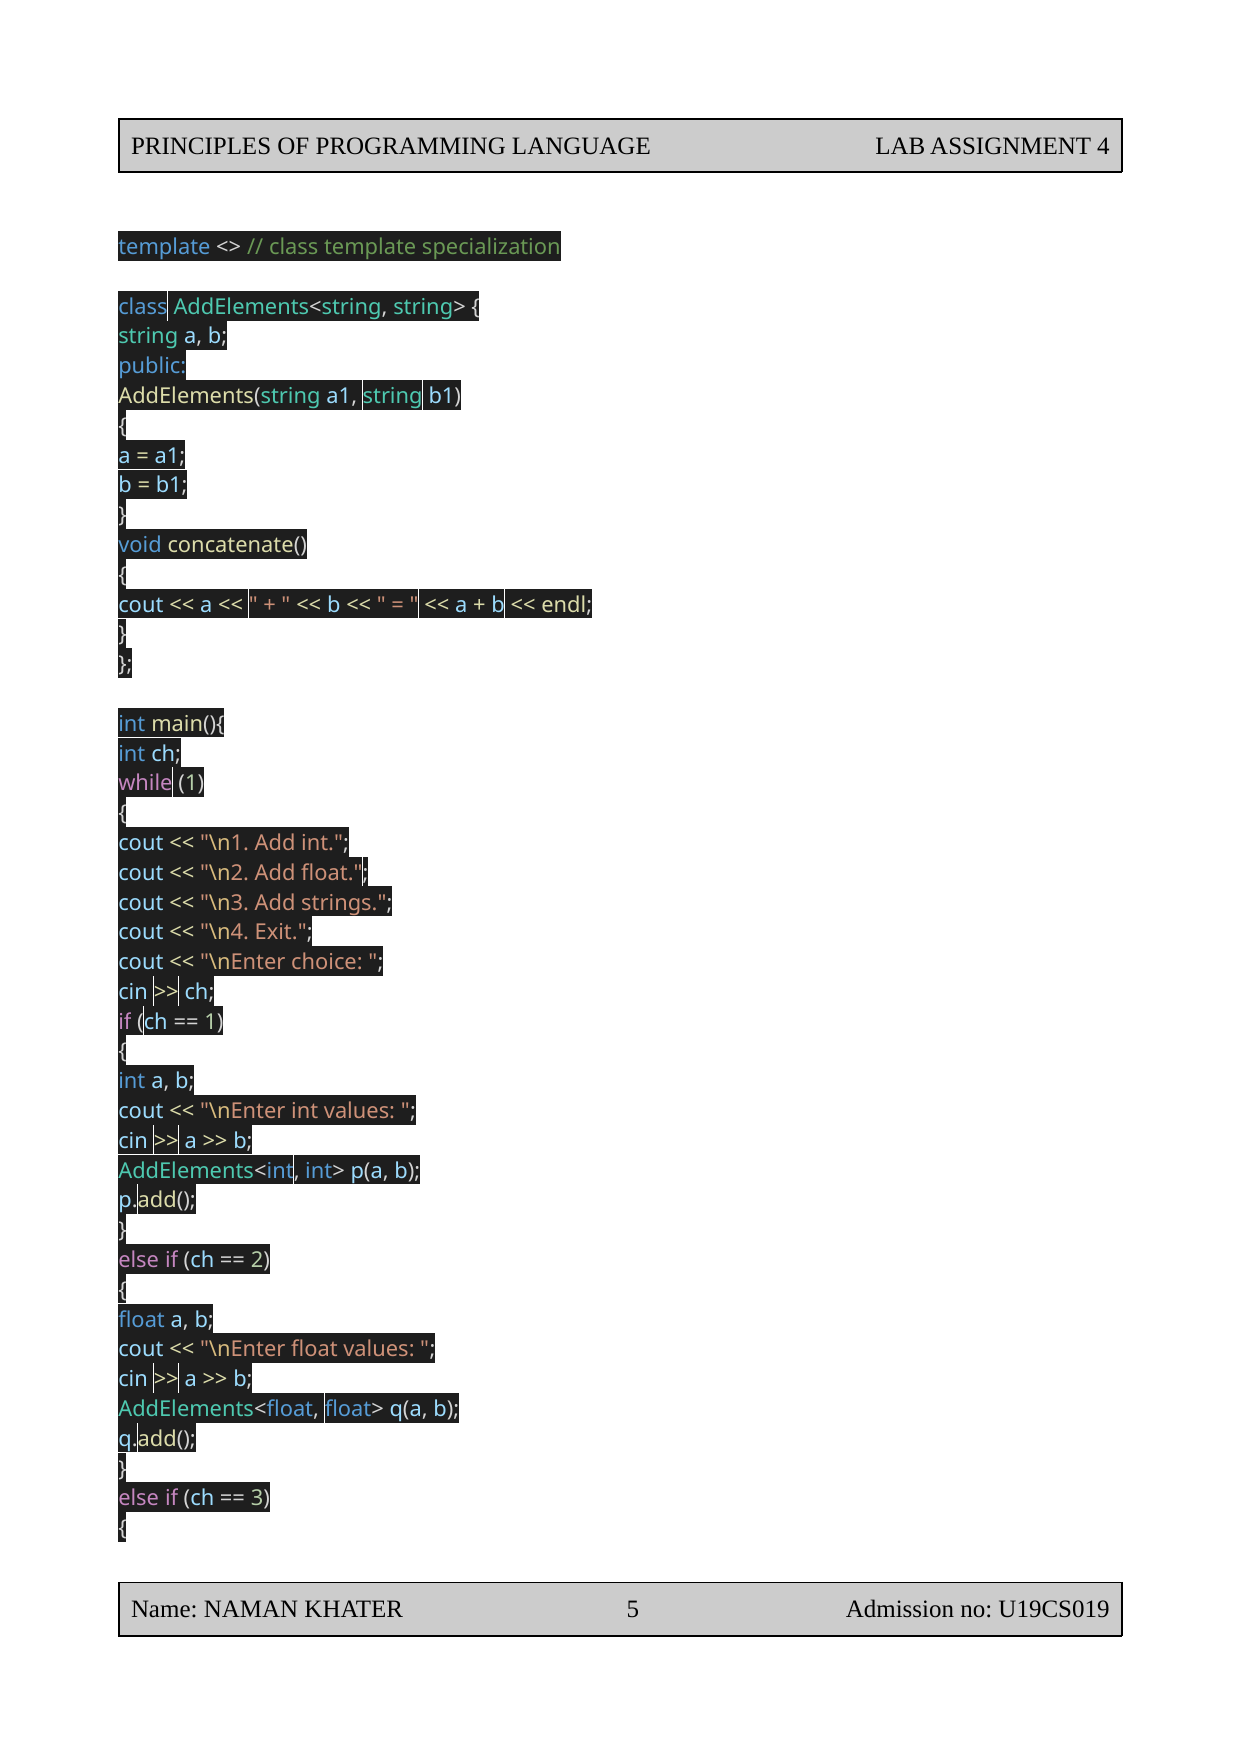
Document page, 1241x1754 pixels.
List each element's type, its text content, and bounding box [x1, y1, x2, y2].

text template <> // class template specialization [118, 231, 1122, 261]
text { [118, 1035, 1122, 1065]
text q.add(); [118, 1423, 1122, 1452]
text string a, b; [118, 321, 1122, 350]
text cin >> a >> b; [118, 1125, 1122, 1154]
text } [118, 499, 1122, 529]
text b = b1; [118, 469, 1122, 499]
text void concatenate() [118, 529, 1122, 559]
text } [118, 618, 1122, 648]
text { [118, 559, 1122, 589]
text cout << "\nEnter float values: "; [118, 1333, 1122, 1363]
text else if (ch == 3) [118, 1482, 1122, 1512]
text while (1) [118, 767, 1122, 797]
text cout << "\n2. Add float."; [118, 857, 1122, 886]
text int a, b; [118, 1065, 1122, 1095]
text cout << "\n3. Add strings."; [118, 886, 1122, 916]
text float a, b; [118, 1303, 1122, 1333]
text { [118, 1512, 1122, 1542]
text AddElements(string a1, string b1) [118, 380, 1122, 410]
text AddElements<int, int> p(a, b); [118, 1154, 1122, 1184]
text AddElements<float, float> q(a, b); [118, 1393, 1122, 1423]
text { [118, 410, 1122, 440]
text { [118, 1274, 1122, 1303]
text a = a1; [118, 440, 1122, 469]
text } [118, 1214, 1122, 1244]
text if (ch == 1) [118, 1006, 1122, 1035]
text cout << "\n1. Add int."; [118, 827, 1122, 857]
text cout << "\nEnter choice: "; [118, 946, 1122, 976]
text int main(){ [118, 708, 1122, 737]
text cout << "\n4. Exit."; [118, 916, 1122, 946]
text int ch; [118, 737, 1122, 767]
text cin >> a >> b; [118, 1363, 1122, 1393]
text class AddElements<string, string> { [118, 291, 1122, 321]
text cout << a << " + " << b << " = " << a + b << endl; [118, 589, 1122, 618]
text cin >> ch; [118, 976, 1122, 1006]
text }; [118, 648, 1122, 678]
text else if (ch == 2) [118, 1244, 1122, 1274]
text } [118, 1452, 1122, 1482]
text { [118, 797, 1122, 827]
text cout << "\nEnter int values: "; [118, 1095, 1122, 1125]
text p.add(); [118, 1184, 1122, 1214]
text public: [118, 350, 1122, 380]
